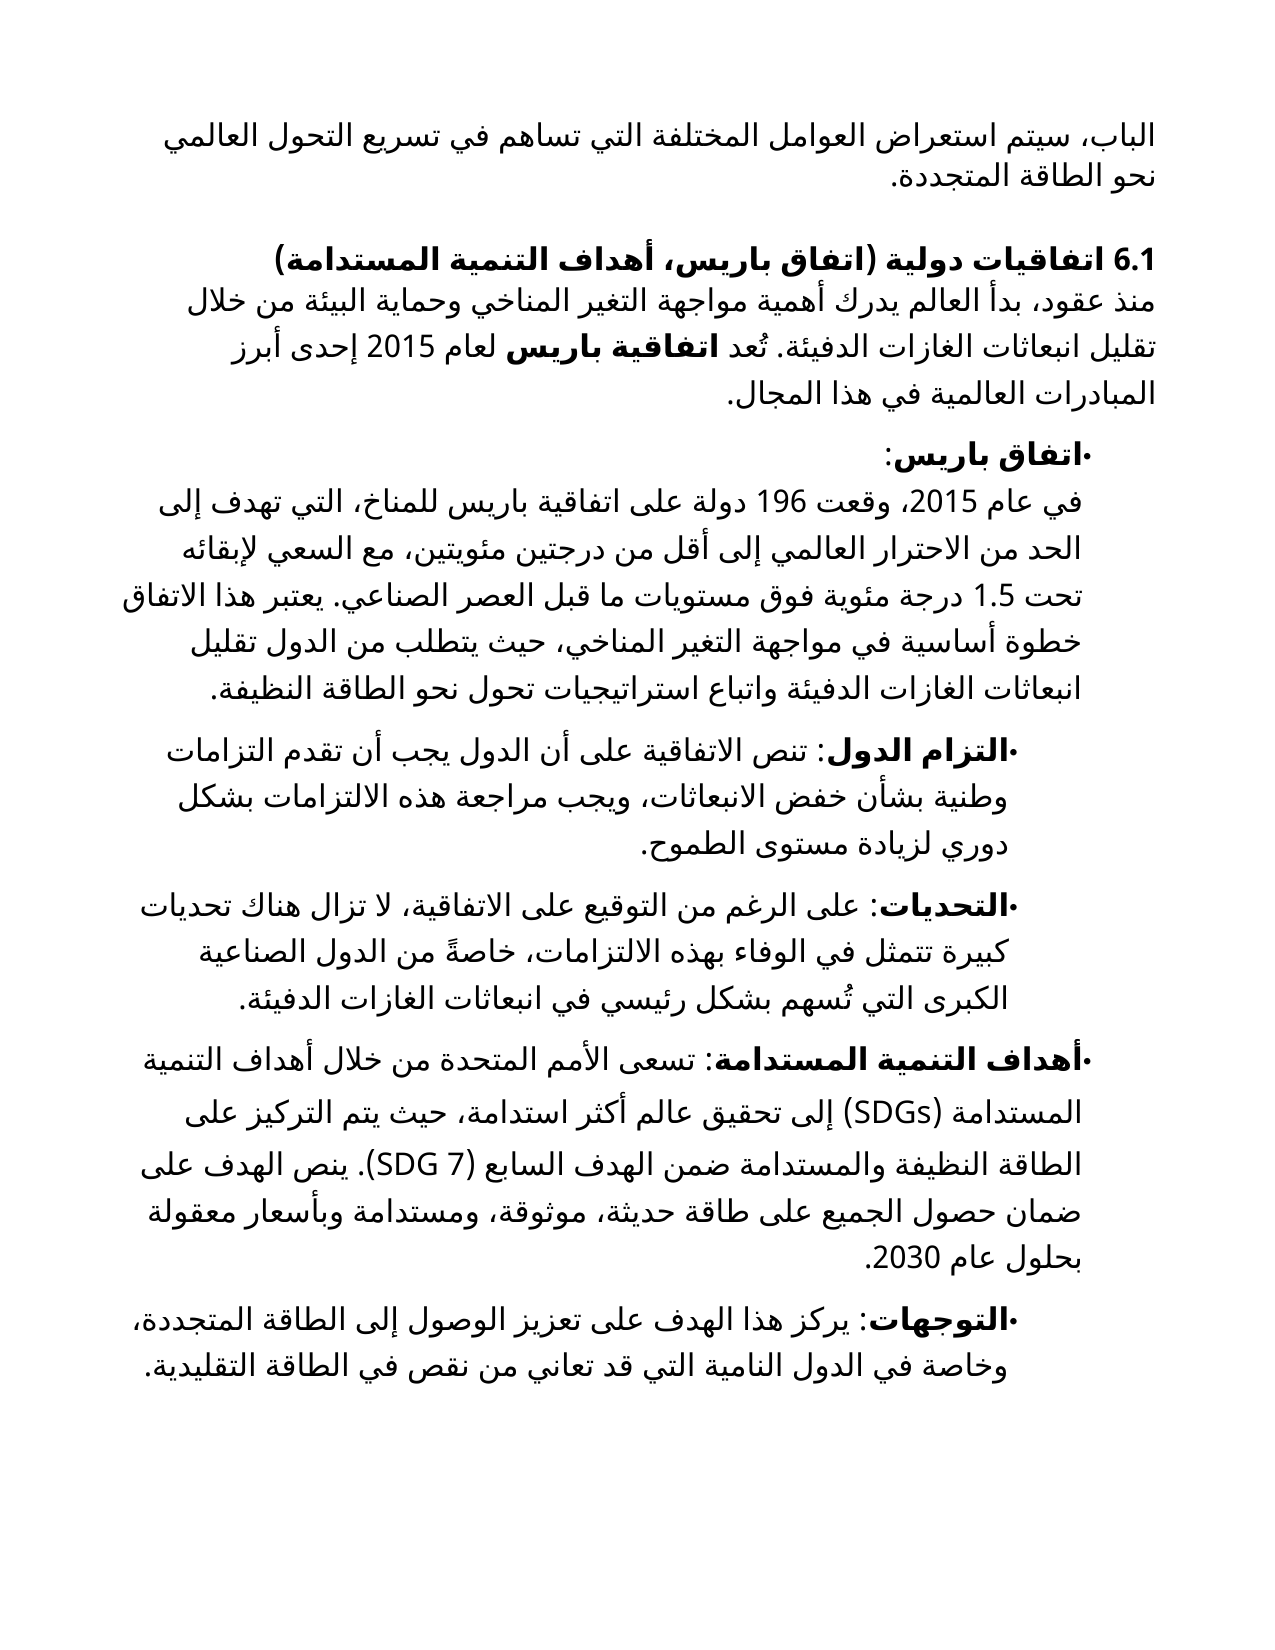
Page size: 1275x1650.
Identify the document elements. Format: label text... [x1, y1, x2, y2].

list التوجهات: يركز هذا الهدف على تعزيز الوصول إلى الطاقة المتجددة، وخاصة في الدول النامية التي قد تعاني من نقص في الطاقة التقليدية. [118, 1302, 1039, 1389]
list اتفاق باريس: في عام 2015، وقعت 196 دولة على اتفاقية باريس للمناخ، التي تهدف إلى الحد من الاحترار العالمي إلى أقل من درجتين مئويتين، مع السعي لإبقائه تحت 1.5 درجة مئوية فوق مستويات ما قبل العصر الصناعي. يعتبر هذا الاتفاق خطوة أساسية في مواجهة التغير المناخي، حيث يتطلب من الدول تقليل انبعاثات الغازات الدفيئة واتباع استراتيجيات تحول نحو الطاقة النظيفة. [118, 438, 1112, 712]
text 6.1 اتفاقيات دولية (اتفاق باريس، أهداف التنمية المستدامة) [118, 242, 1157, 283]
list التزام الدول: تنص الاتفاقية على أن الدول يجب أن تقدم التزامات وطنية بشأن خفض الانبعاثات، ويجب مراجعة هذه الالتزامات بشكل دوري لزيادة مستوى الطموح. [118, 733, 1039, 867]
text منذ عقود، بدأ العالم يدرك أهمية مواجهة التغير المناخي وحماية البيئة من خلال تقليل انبعاثات الغازات الدفيئة. تُعد اتفاقية باريس لعام 2015 إحدى أبرز المبادرات العالمية في هذا المجال. [118, 283, 1157, 417]
list التحديات: على الرغم من التوقيع على الاتفاقية، لا تزال هناك تحديات كبيرة تتمثل في الوفاء بهذه الالتزامات، خاصةً من الدول الصناعية الكبرى التي تُسهم بشكل رئيسي في انبعاثات الغازات الدفيئة. [118, 888, 1039, 1022]
list أهداف التنمية المستدامة: تسعى الأمم المتحدة من خلال أهداف التنمية المستدامة (SDGs) إلى تحقيق عالم أكثر استدامة، حيث يتم التركيز على الطاقة النظيفة والمستدامة ضمن الهدف السابع (SDG 7). ينص الهدف على ضمان حصول الجميع على طاقة حديثة، موثوقة، ومستدامة وبأسعار معقولة بحلول عام 2030. [118, 1043, 1112, 1281]
text يشهد العالم تحولًا كبيرًا نحو استخدام مصادر الطاقة المتجددة في مسعى لتقليل تأثيرات التغير المناخي وضمان استدامة الموارد الطبيعية للأجيال القادمة. يتضمن هذا التحول أكثر من مجرد انتقال إلى تقنيات جديدة؛ فهو يشمل أيضًا استراتيجيات سياسية، اقتصادية، وتكنولوجية تهدف إلى تحسين الكفاءة وتقليل التكاليف. في هذا الباب، سيتم استعراض العوامل المختلفة التي تساهم في تسريع التحول العالمي نحو الطاقة المتجددة. [118, 118, 1157, 199]
